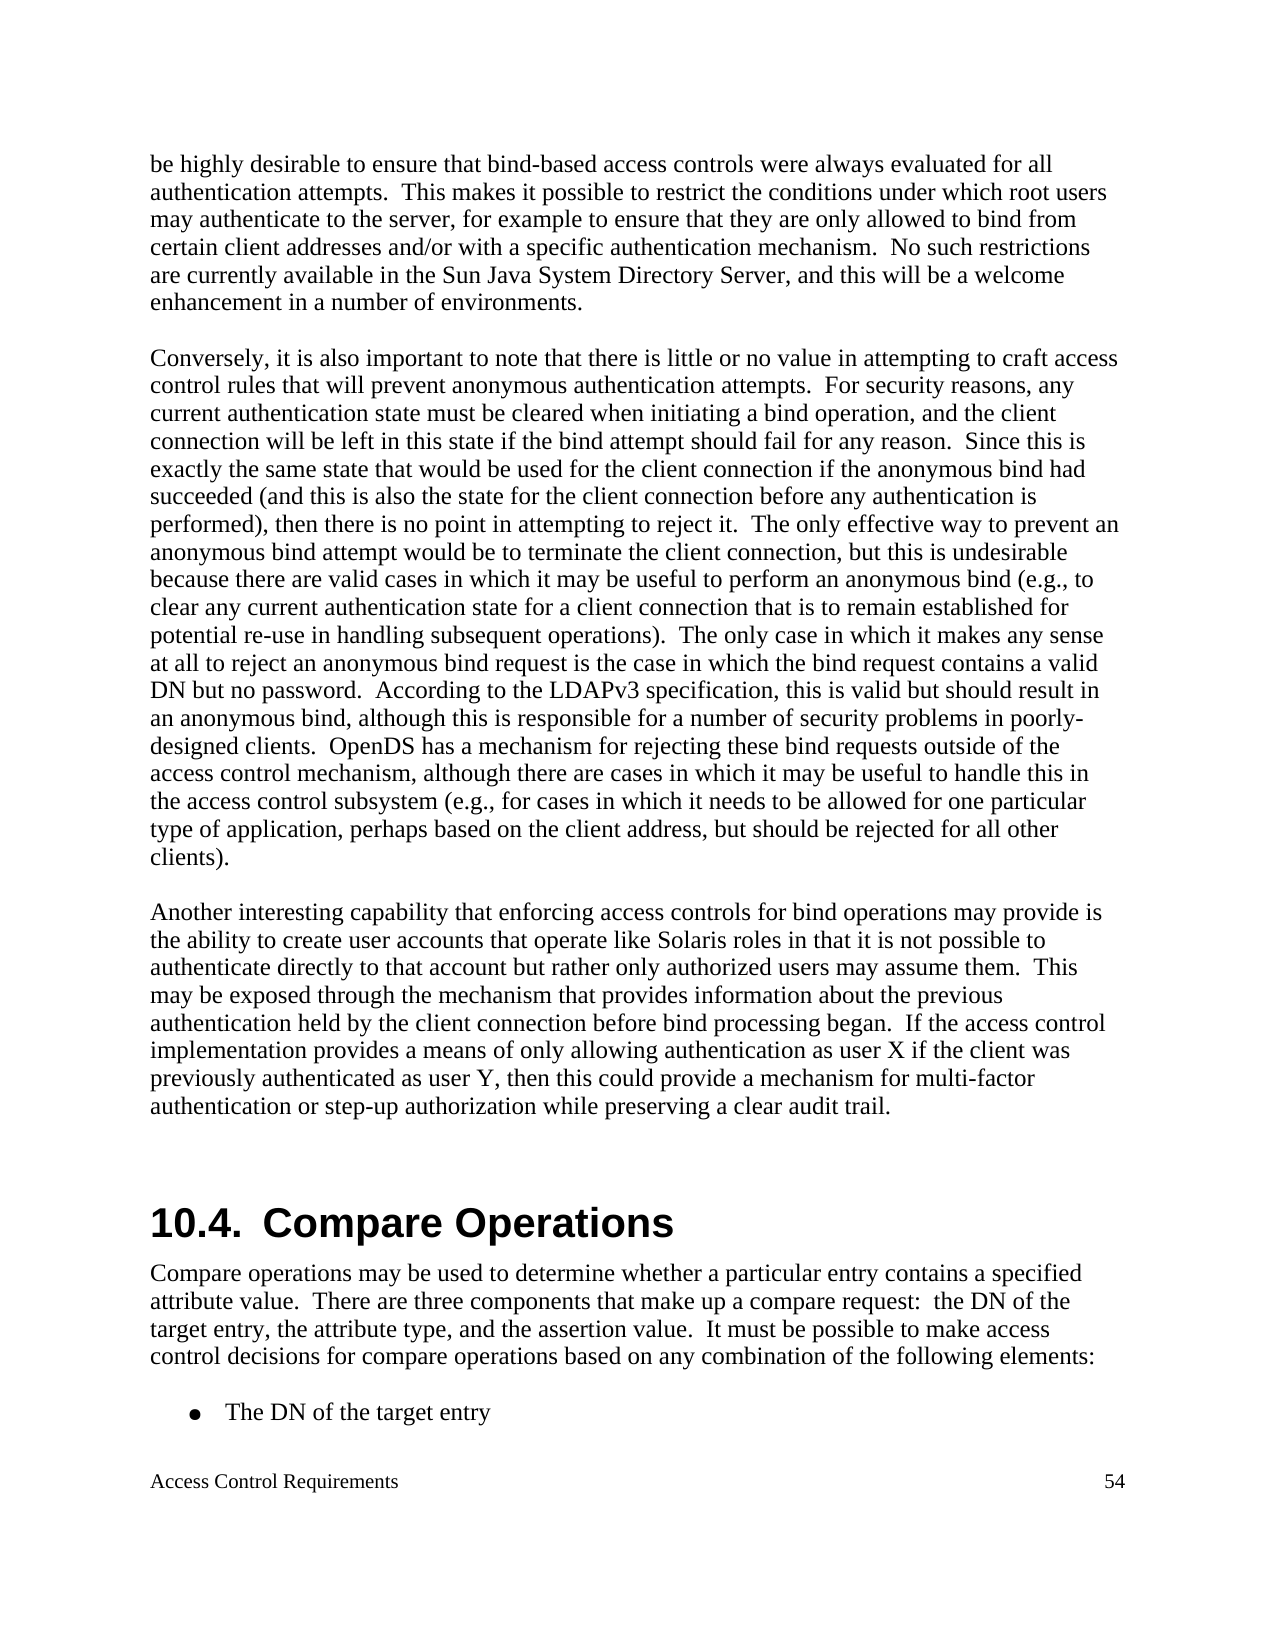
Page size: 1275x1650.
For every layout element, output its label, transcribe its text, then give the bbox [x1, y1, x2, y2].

text Another interesting capability that enforcing access controls for bind operations may provide is the ability to create user accounts that operate like Solaris roles in that it is not possible to authenticate directly to that account but rather only authorized users may assume them. This may be exposed through the mechanism that provides information about the previous authentication held by the client connection before bind processing began. If the access control implementation provides a means of only allowing authentication as user X if the client was previously authenticated as user Y, then this could provide a mechanism for multi-factor authentication or step-up authorization while preserving a clear audit trail. [150, 898, 1125, 1120]
text Conversely, it is also important to note that there is little or no value in attempting to craft access control rules that will prevent anonymous authentication attempts. For security reasons, any current authentication state must be cleared when initiating a bind operation, and the client connection will be left in this state if the bind attempt should fail for any reason. Since this is exactly the same state that would be used for the client connection if the anonymous bind had succeeded (and this is also the state for the client connection before any authentication is performed), then there is no point in attempting to reject it. The only effective way to prevent an anonymous bind attempt would be to terminate the client connection, but this is undesirable because there are valid cases in which it may be useful to perform an anonymous bind (e.g., to clear any current authentication state for a client connection that is to remain established for potential re-use in handling subsequent operations). The only case in which it makes any sense at all to reject an anonymous bind request is the case in which the bind request contains a valid DN but no password. According to the LDAPv3 specification, this is valid but should result in an anonymous bind, although this is responsible for a number of security problems in poorly-designed clients. OpenDS has a mechanism for rejecting these bind requests outside of the access control mechanism, although there are cases in which it may be useful to handle this in the access control subsystem (e.g., for cases in which it needs to be allowed for one particular type of application, perhaps based on the client address, but should be rejected for all other clients). [150, 344, 1125, 870]
text be highly desirable to ensure that bind-based access controls were always evaluated for all authentication attempts. This makes it possible to restrict the conditions under which root users may authenticate to the server, for example to ensure that they are only allowed to bind from certain client addresses and/or with a specific authentication mechanism. No such restrictions are currently available in the Sun Java System Directory Server, and this will be a welcome enhancement in a number of environments. [150, 150, 1125, 316]
subtitle Compare Operations [150, 1200, 1125, 1247]
list The DN of the target entry [187, 1398, 1125, 1426]
text Compare operations may be used to determine whether a particular entry contains a specified attribute value. There are three components that make up a compare request: the DN of the target entry, the attribute type, and the assertion value. It must be possible to make access control decisions for compare operations based on any combination of the following elements: [150, 1259, 1125, 1370]
